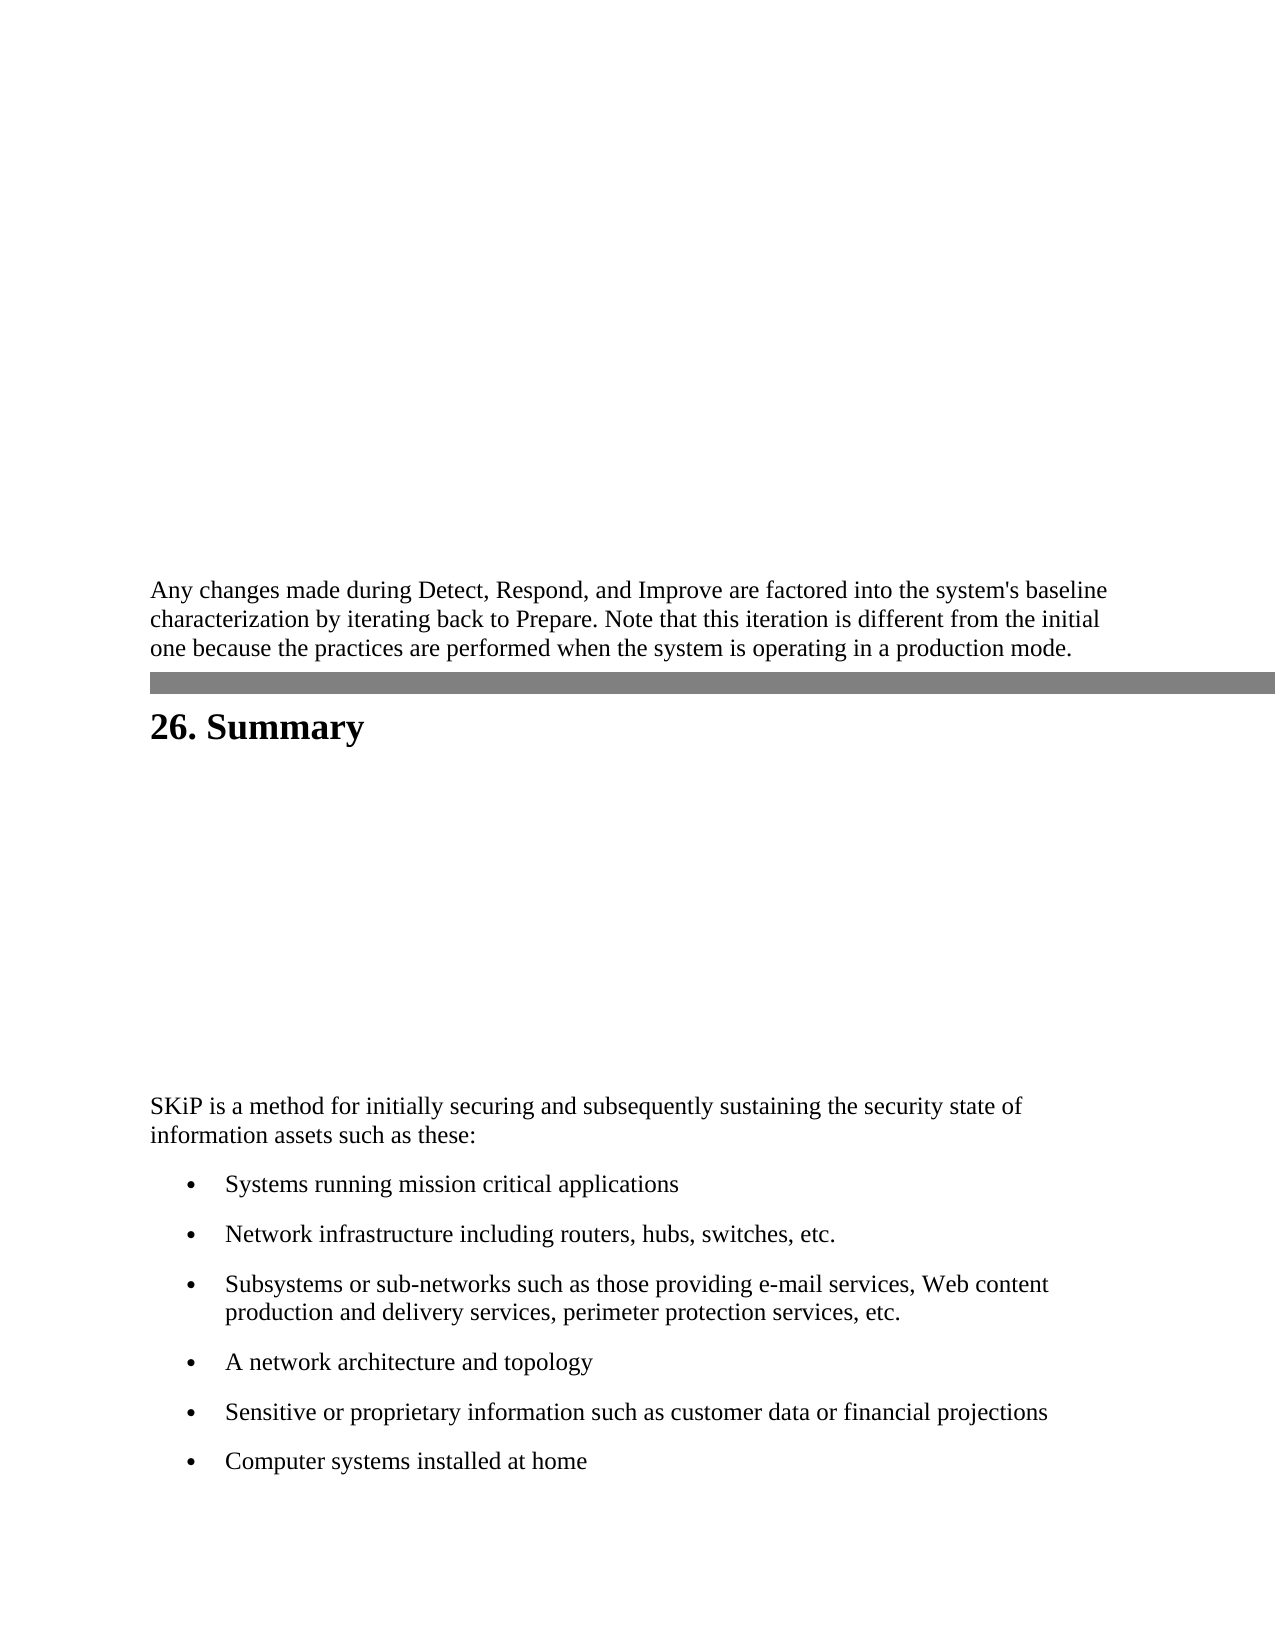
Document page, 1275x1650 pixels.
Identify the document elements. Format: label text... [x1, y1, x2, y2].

list Systems running mission critical applications [187, 1169, 1125, 1198]
list A network architecture and topology [187, 1347, 1125, 1376]
list Network infrastructure including routers, hubs, switches, etc. [187, 1219, 1125, 1248]
text SKiP is a method for initially securing and subsequently sustaining the security state of information assets such as these: [150, 1091, 1125, 1149]
list Sensitive or proprietary information such as customer data or financial projections [187, 1397, 1125, 1425]
text Any changes made during Detect, Respond, and Improve are factored into the system's baseline characterization by iterating back to Prepare. Note that this iteration is different from the initial one because the practices are performed when the system is operating in a production mode. [150, 576, 1125, 662]
list Computer systems installed at home [187, 1446, 1125, 1475]
list Subsystems or sub-networks such as those providing e-mail services, Web content production and delivery services, perimeter protection services, etc. [187, 1269, 1125, 1326]
subtitle 26. Summary [150, 704, 1125, 748]
